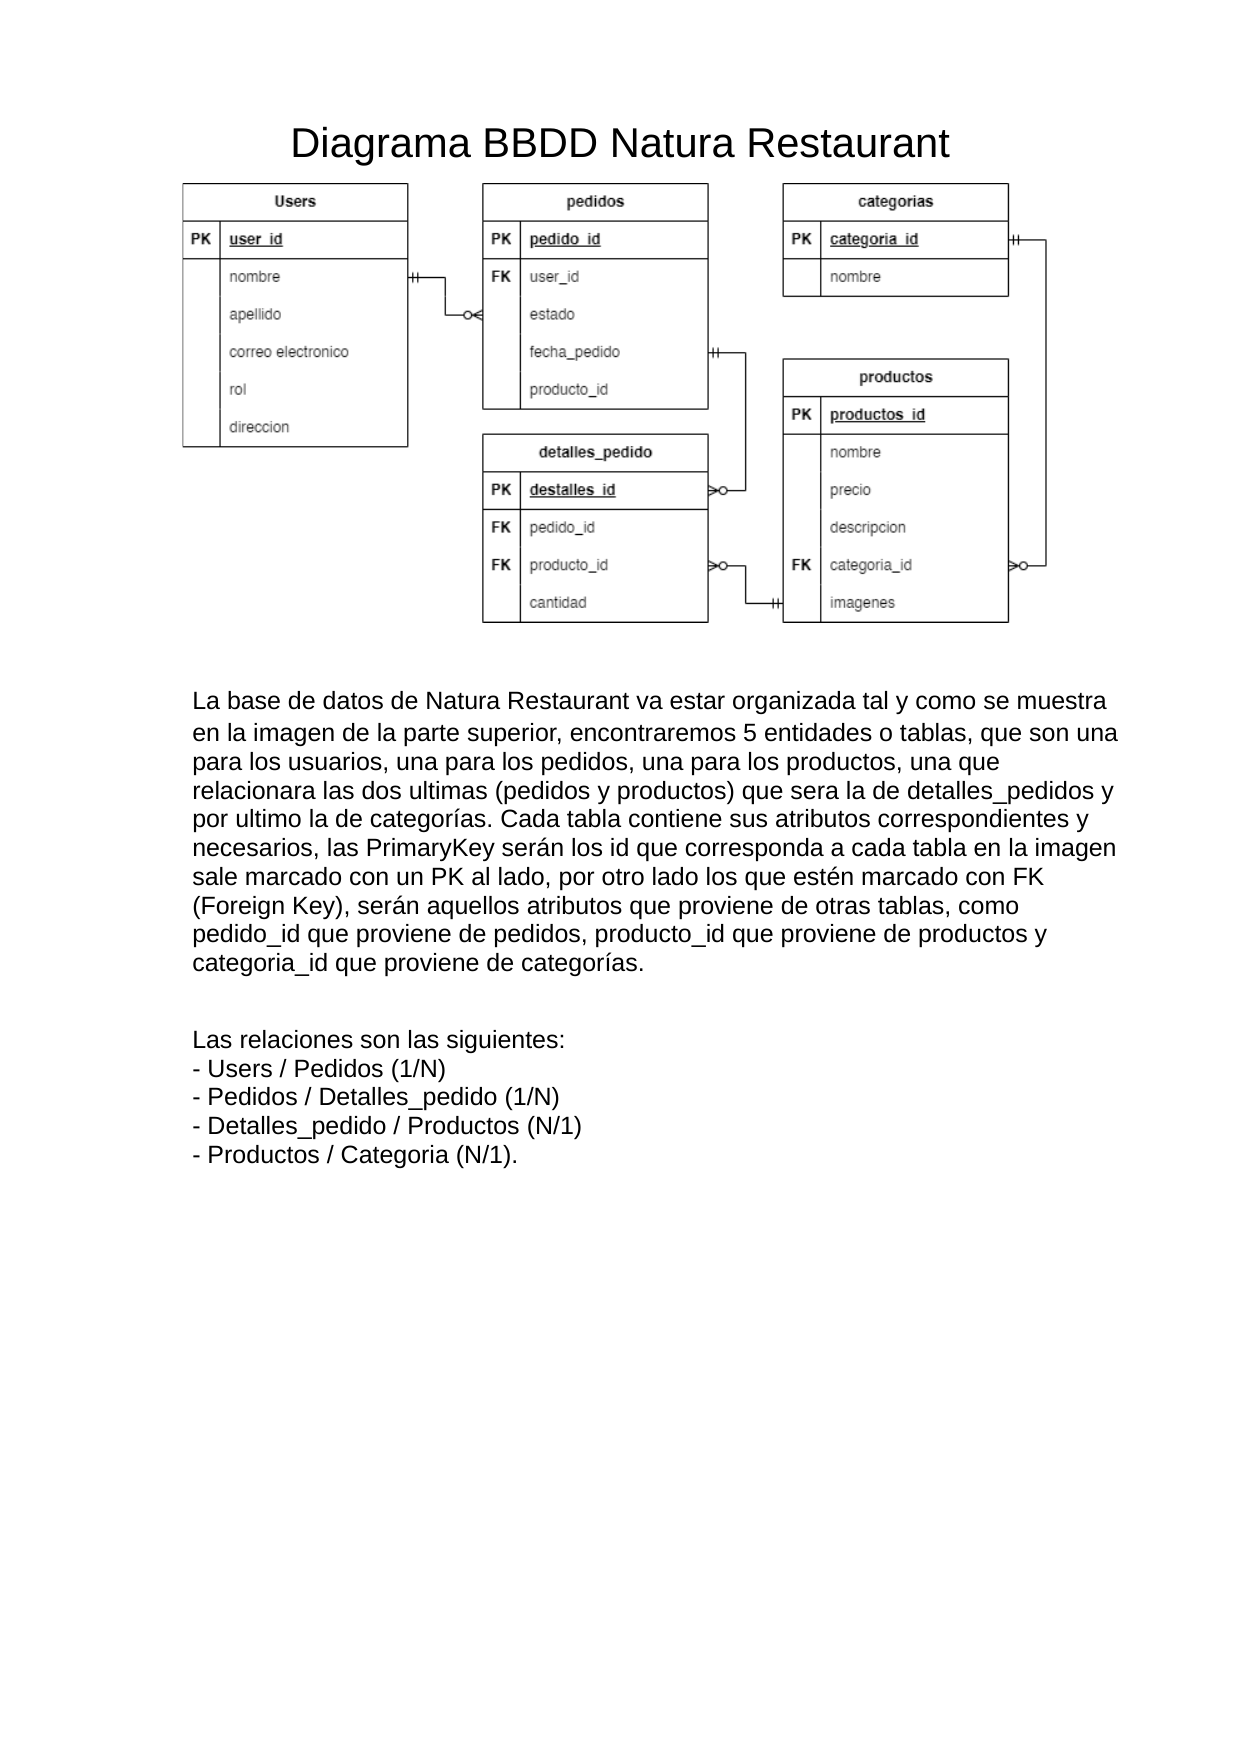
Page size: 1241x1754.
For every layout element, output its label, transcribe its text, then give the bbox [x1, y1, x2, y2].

text - Users / Pedidos (1/N) [118, 1053, 1122, 1082]
text - Pedidos / Detalles_pedido (1/N) [118, 1082, 1122, 1111]
picture [182, 183, 1058, 623]
text La base de datos de Natura Restaurant va estar organizada tal y como se muestra en la imagen de la parte superior, encontraremos 5 entidades o tablas, que son una para los usuarios, una para los pedidos, una para los productos, una que relacionara las dos ultimas (pedidos y productos) que sera la de detalles_pedidos y por ultimo la de categorías. Cada tabla contiene sus atributos correspondientes y necesarios, las PrimaryKey serán los id que corresponda a cada tabla en la imagen sale marcado con un PK al lado, por otro lado los que estén marcado con FK (Foreign Key), serán aquellos atributos que proviene de otras tablas, como pedido_id que proviene de pedidos, producto_id que proviene de productos y categoria_id que proviene de categorías. [118, 670, 1122, 977]
text - Productos / Categoria (N/1). [118, 1140, 1122, 1168]
text Diagrama BBDD Natura Restaurant [118, 118, 1122, 166]
text - Detalles_pedido / Productos (N/1) [118, 1111, 1122, 1140]
text Las relaciones son las siguientes: [118, 1025, 1122, 1053]
